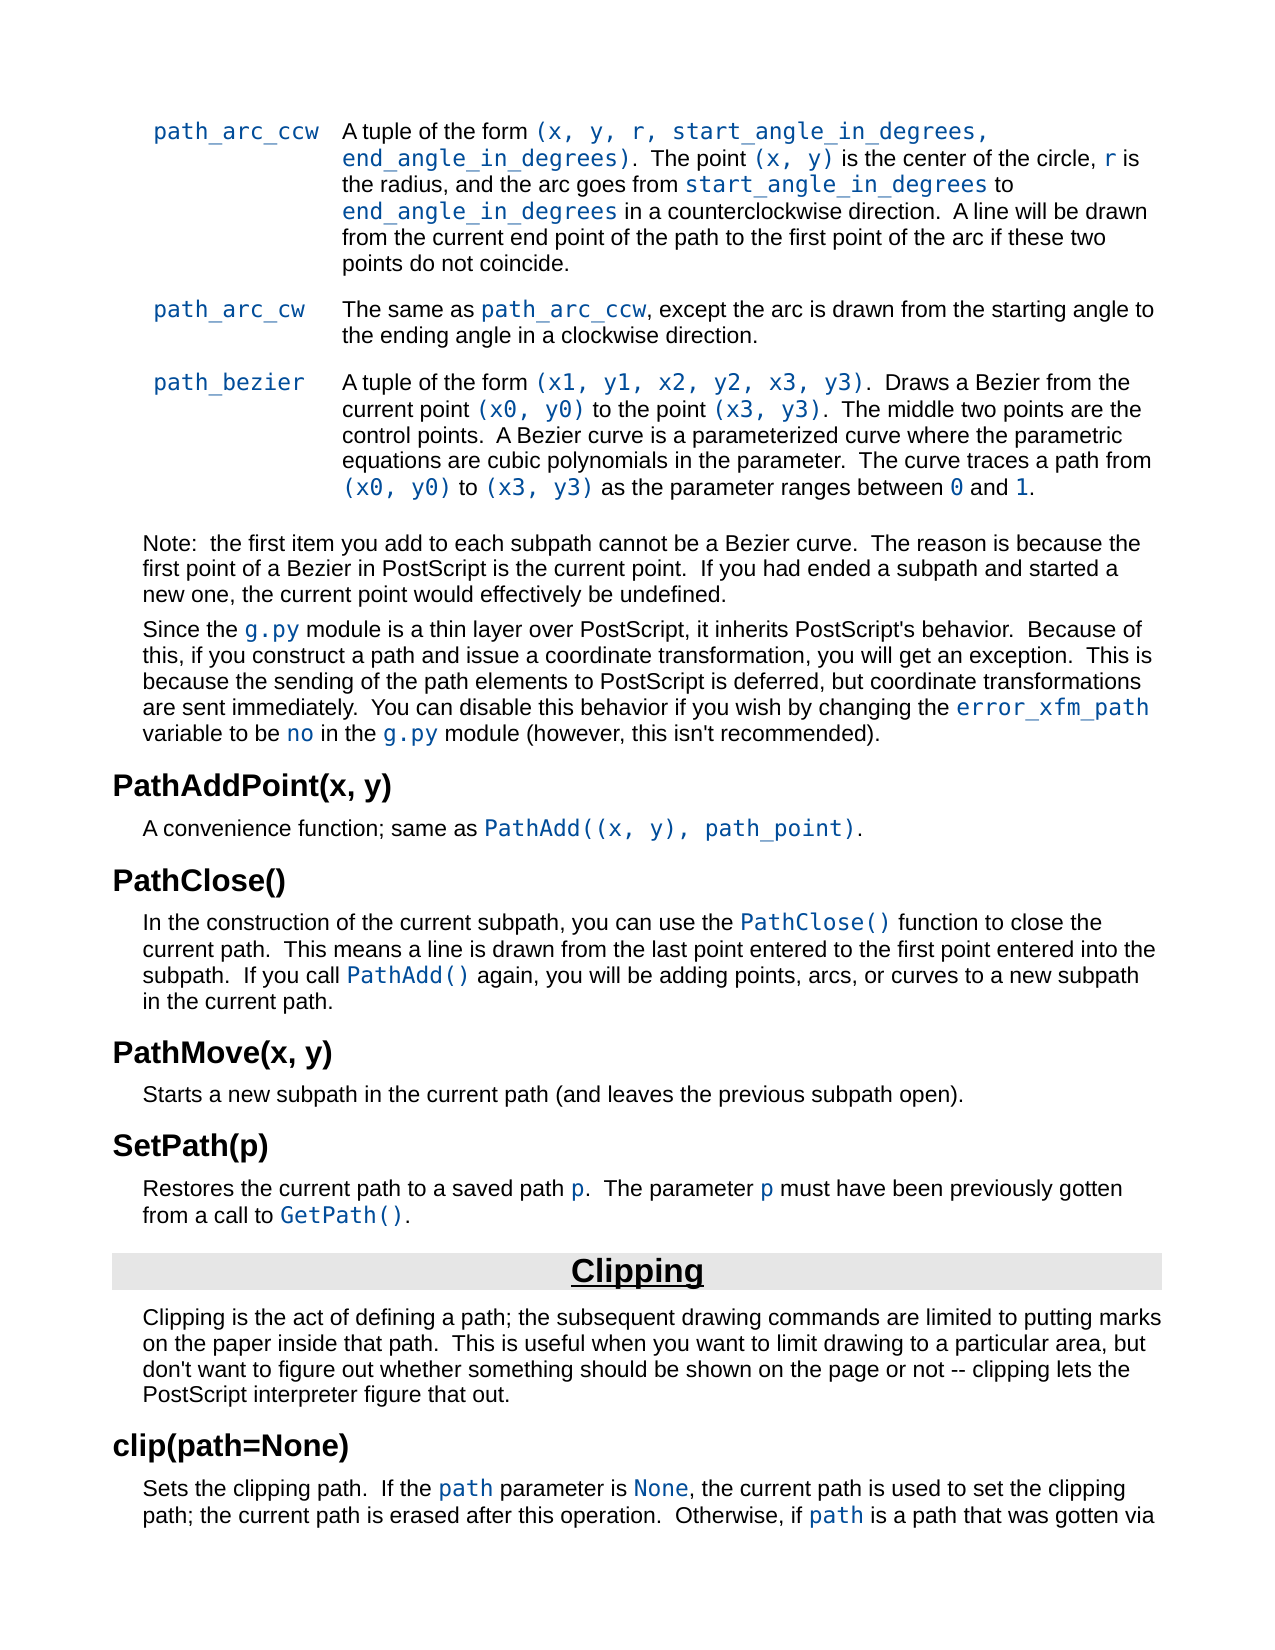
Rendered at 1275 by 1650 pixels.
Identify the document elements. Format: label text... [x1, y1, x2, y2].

subtitle PathClose() [112, 863, 1162, 898]
text Starts a new subpath in the current path (and leaves the previous subpath open). [142, 1082, 1162, 1108]
subtitle PathAddPoint(x, y) [112, 768, 1162, 803]
text In the construction of the current subpath, you can use the PathClose() function to close the current path. This means a line is drawn from the last point entered to the first point entered into the subpath. If you call PathAdd() again, you will be adding points, arcs, or curves to a new subpath in the current path. [142, 909, 1162, 1014]
table_cell A tuple of the form (x, y, r, start_angle_in_degrees, end_angle_in_degrees). The point (x, y) is the center of the circle, r is the radius, and the arc goes from start_angle_in_degrees to end_angle_in_degrees in a counterclockwise direction. A line will be drawn from the current end point of the path to the first point of the arc if these two points do not coincide. [336, 113, 1163, 291]
subtitle PathMove(x, y) [112, 1035, 1162, 1070]
subtitle Clipping [112, 1253, 1162, 1290]
table_cell A tuple of the form (x1, y1, x2, y2, x3, y3). Draws a Bezier from the current point (x0, y0) to the point (x3, y3). The middle two points are the control points. A Bezier curve is a parameterized curve where the parametric equations are cubic polynomials in the parameter. The curve traces a path from (x0, y0) to (x3, y3) as the parameter ranges between 0 and 1. [336, 364, 1163, 515]
subtitle clip(path=None) [112, 1428, 1162, 1463]
text Clipping is the act of defining a path; the subsequent drawing commands are limited to putting marks on the paper inside that path. This is useful when you want to limit drawing to a particular area, but don't want to figure out whether something should be shown on the page or not -- clipping lets the PostScript interpreter figure that out. [142, 1305, 1162, 1407]
text Since the g.py module is a thin layer over PostScript, it inherits PostScript's behavior. Because of this, if you construct a path and issue a coordinate transformation, you will get an exception. This is because the sending of the path elements to PostScript is deferred, but coordinate transformations are sent immediately. You can disable this behavior if you wish by changing the error_xfm_path variable to be no in the g.py module (however, this isn't recommended). [142, 616, 1162, 747]
table_cell path_arc_cw [148, 291, 336, 363]
text Sets the clipping path. If the path parameter is None, the current path is used to set the clipping path; the current path is erased after this operation. Otherwise, if path is a path that was gotten via [142, 1475, 1162, 1529]
table_cell path_arc_ccw [148, 113, 336, 291]
table_cell The same as path_arc_ccw, except the arc is drawn from the starting angle to the ending angle in a clockwise direction. [336, 291, 1163, 363]
text Note: the first item you add to each subpath cannot be a Bezier curve. The reason is because the first point of a Bezier in PostScript is the current point. If you had ended a subpath and started a new one, the current point would effectively be undefined. [142, 530, 1162, 607]
text A convenience function; same as PathAdd((x, y), path_point). [142, 815, 1162, 842]
table_cell path_bezier [148, 364, 336, 515]
subtitle SetPath(p) [112, 1128, 1162, 1163]
text Restores the current path to a saved path p. The parameter p must have been previously gotten from a call to GetPath(). [142, 1175, 1162, 1229]
